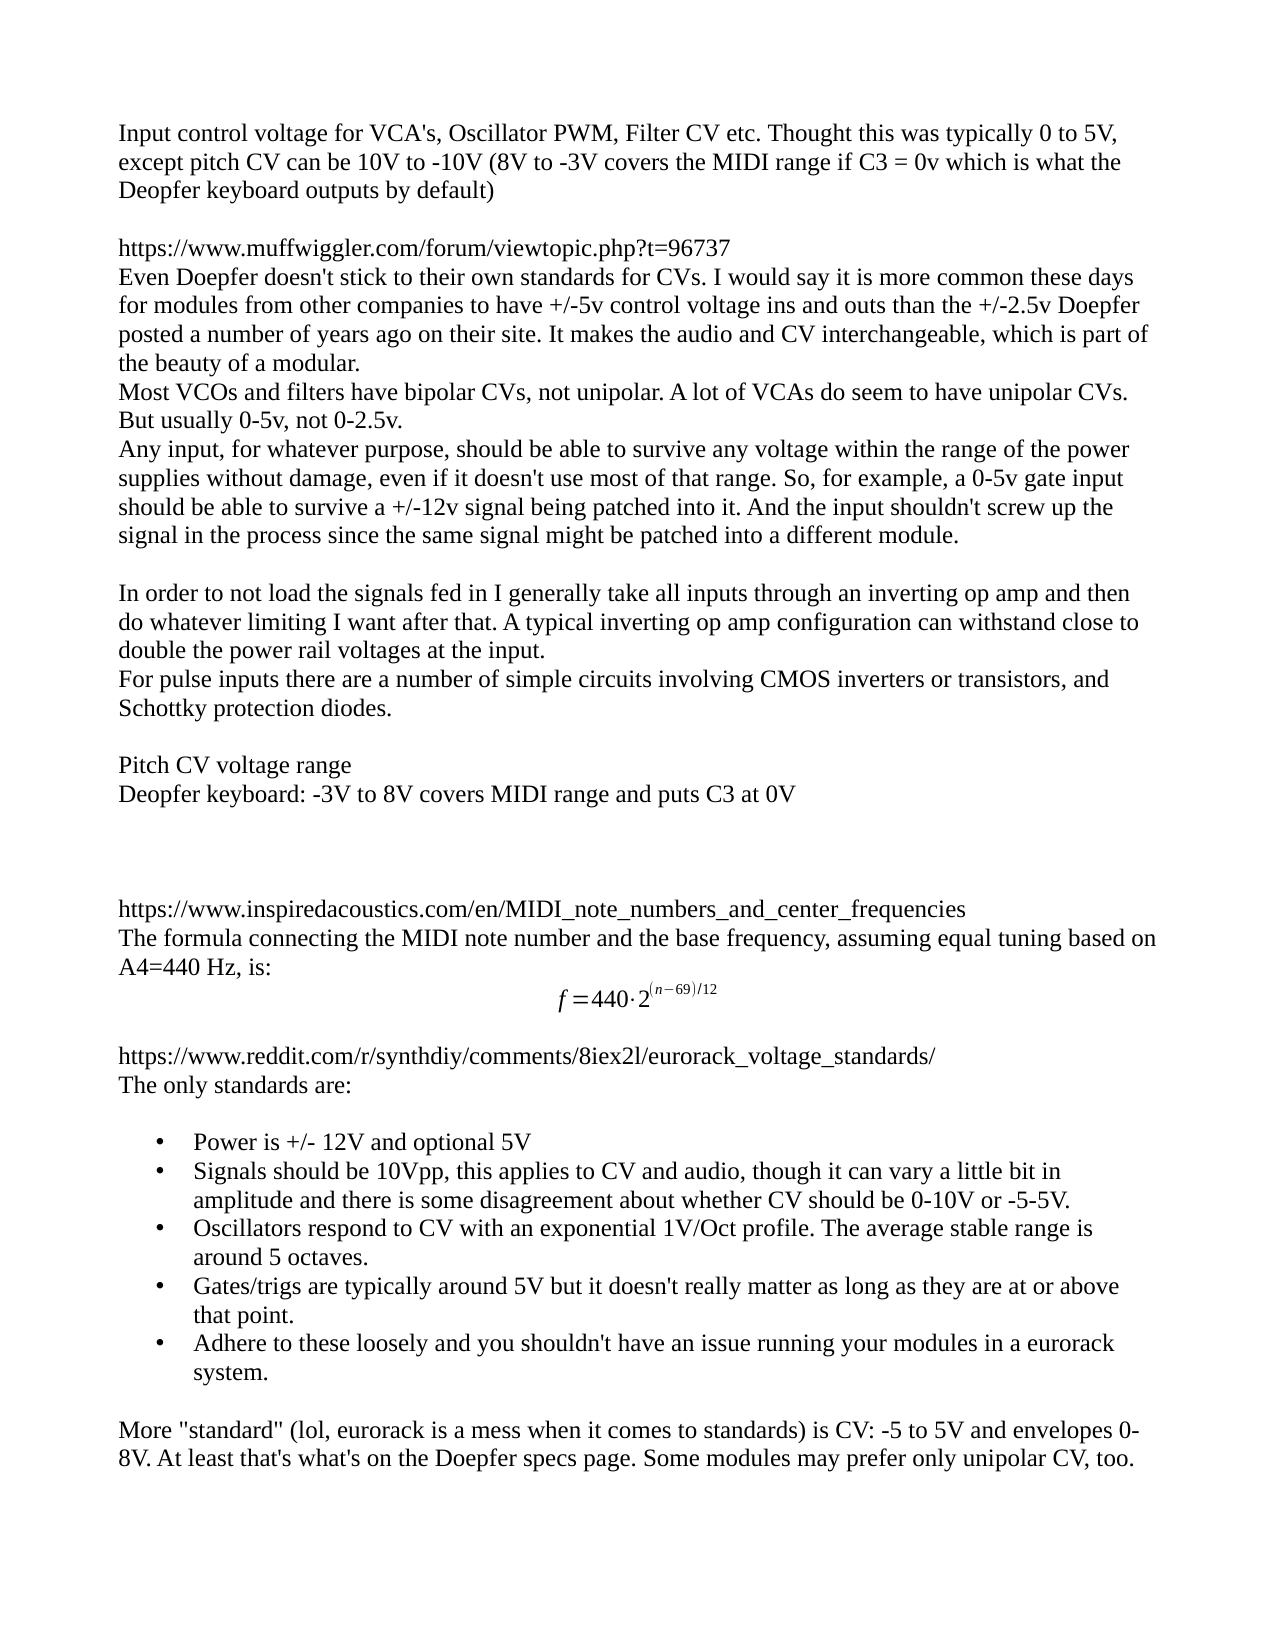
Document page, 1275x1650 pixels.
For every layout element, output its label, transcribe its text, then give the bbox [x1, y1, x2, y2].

text https://www.reddit.com/r/synthdiy/comments/8iex2l/eurorack_voltage_standards/ [118, 1041, 1157, 1070]
text Pitch CV voltage range [118, 751, 1157, 779]
text Input control voltage for VCA's, Oscillator PWM, Filter CV etc. Thought this was typically 0 to 5V, except pitch CV can be 10V to -10V (8V to -3V covers the MIDI range if C3 = 0v which is what the Deopfer keyboard outputs by default) [118, 118, 1157, 204]
text Most VCOs and filters have bipolar CVs, not unipolar. A lot of VCAs do seem to have unipolar CVs. But usually 0-5v, not 0-2.5v. [118, 377, 1157, 434]
text The only standards are: [118, 1070, 1157, 1098]
list Oscillators respond to CV with an exponential 1V/Oct profile. The average stable range is around 5 octaves. [156, 1213, 1157, 1271]
list Adhere to these loosely and you shouldn't have an issue running your modules in a eurorack system. [156, 1328, 1157, 1386]
text https://www.inspiredacoustics.com/en/MIDI_note_numbers_and_center_frequencies [118, 894, 1157, 923]
text The formula connecting the MIDI note number and the base frequency, assuming equal tuning based on A4=440 Hz, is: [118, 923, 1157, 981]
text Any input, for whatever purpose, should be able to survive any voltage within the range of the power supplies without damage, even if it doesn't use most of that range. So, for example, a 0-5v gate input should be able to survive a +/-12v signal being patched into it. And the input shouldn't screw up the signal in the process since the same signal might be patched into a different module. [118, 434, 1157, 549]
text Even Doepfer doesn't stick to their own standards for CVs. I would say it is more common these days for modules from other companies to have +/-5v control voltage ins and outs than the +/-2.5v Doepfer posted a number of years ago on their site. It makes the audio and CV interchangeable, which is part of the beauty of a modular. [118, 262, 1157, 377]
list Gates/trigs are typically around 5V but it doesn't really matter as long as they are at or above that point. [156, 1271, 1157, 1328]
text In order to not load the signals fed in I generally take all inputs through an inverting op amp and then do whatever limiting I want after that. A typical inverting op amp configuration can withstand close to double the power rail voltages at the input. [118, 578, 1157, 664]
list Signals should be 10Vpp, this applies to CV and audio, though it can vary a little bit in amplitude and there is some disagreement about whether CV should be 0-10V or -5-5V. [156, 1156, 1157, 1213]
text https://www.muffwiggler.com/forum/viewtopic.php?t=96737 [118, 233, 1157, 262]
list Power is +/- 12V and optional 5V [156, 1127, 1157, 1156]
text More "standard" (lol, eurorack is a mess when it comes to standards) is CV: -5 to 5V and envelopes 0-8V. At least that's what's on the Doepfer specs page. Some modules may prefer only unipolar CV, too. [118, 1415, 1157, 1472]
text Deopfer keyboard: -3V to 8V covers MIDI range and puts C3 at 0V [118, 779, 1157, 808]
text For pulse inputs there are a number of simple circuits involving CMOS inverters or transistors, and Schottky protection diodes. [118, 664, 1157, 722]
